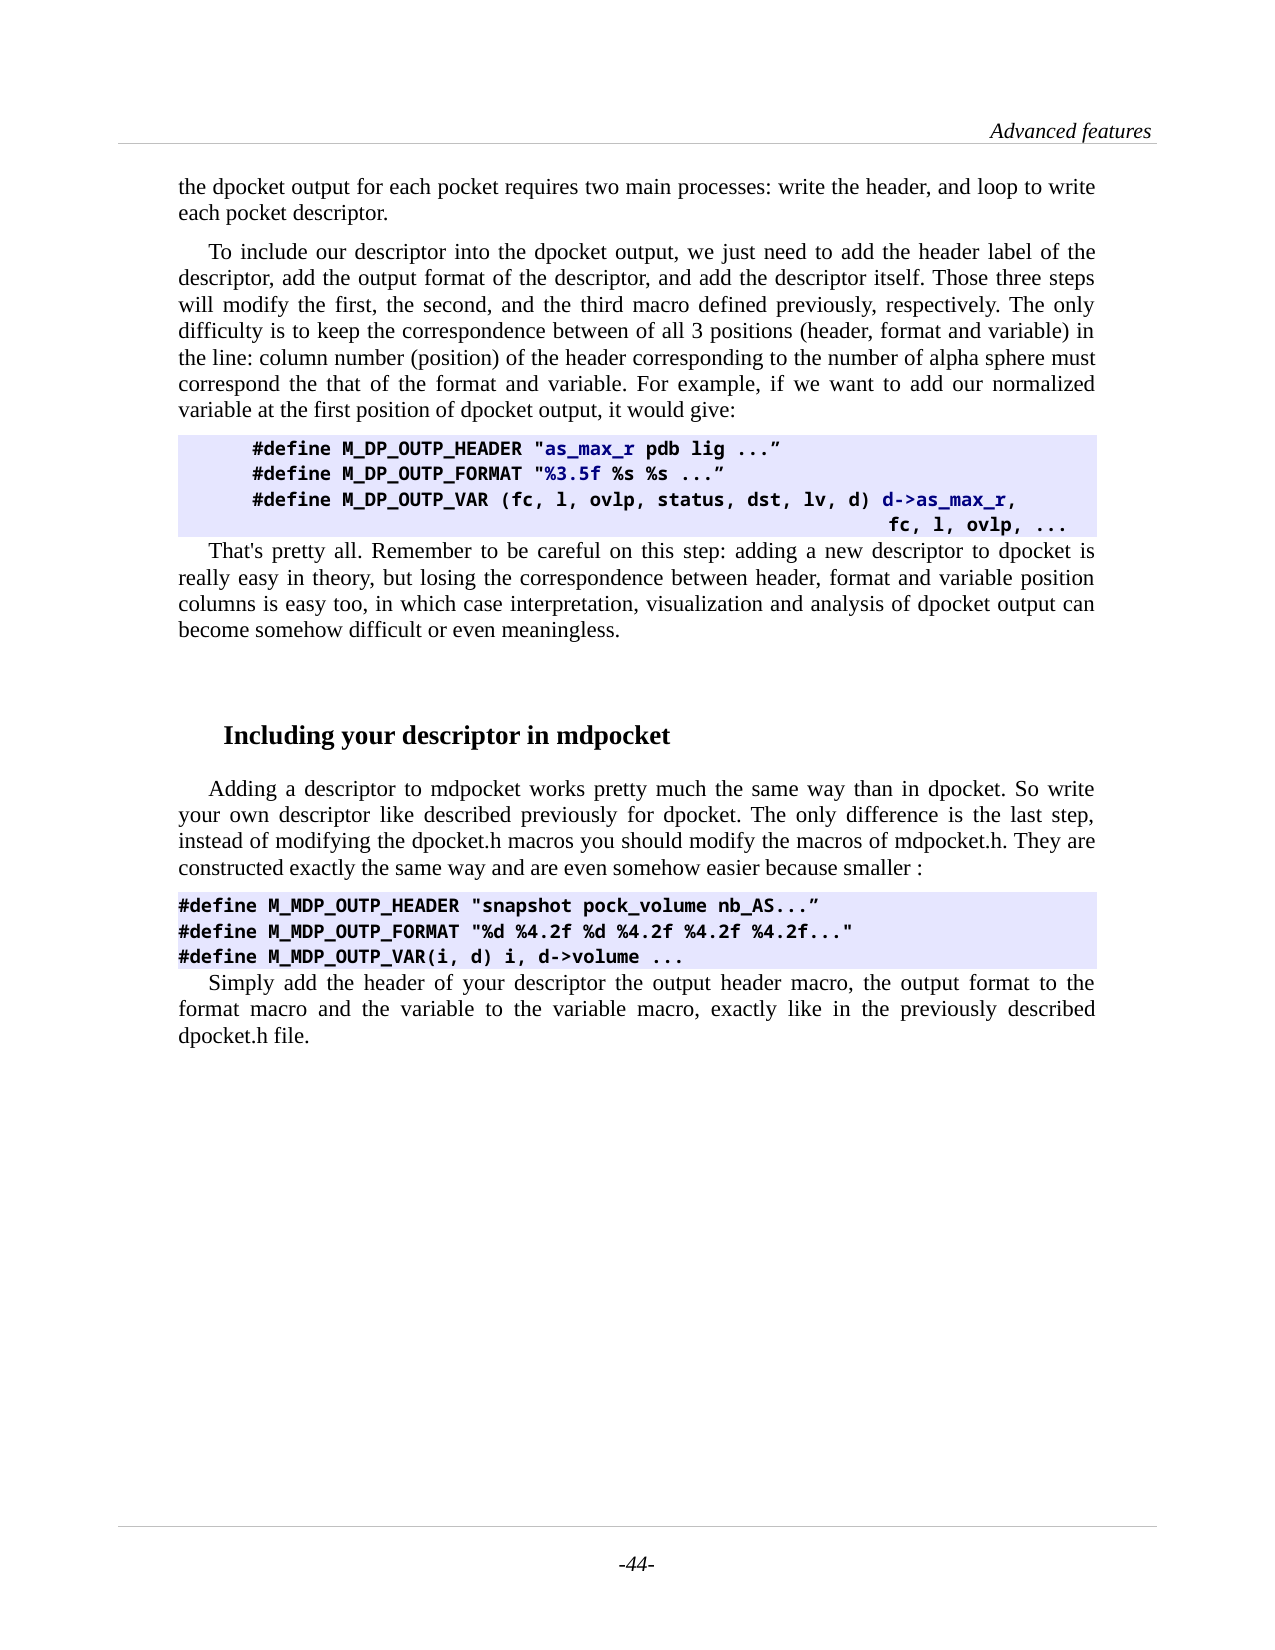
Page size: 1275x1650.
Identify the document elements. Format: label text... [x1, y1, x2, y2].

text To include our descriptor into the dpocket output, we just need to add the header label of the descriptor, add the output format of the descriptor, and add the descriptor itself. Those three steps will modify the first, the second, and the third macro defined previously, respectively. The only difficulty is to keep the correspondence between of all 3 positions (header, format and variable) in the line: column number (position) of the header corresponding to the number of alpha sphere must correspond the that of the format and variable. For example, if we want to add our normalized variable at the first position of dpocket output, it would give: [178, 238, 1097, 423]
text the dpocket output for each pocket requires two main processes: write the header, and loop to write each pocket descriptor. [178, 173, 1097, 226]
text #define M_DP_OUTP_FORMAT "%3.5f %s %s ...” [178, 461, 1097, 486]
text Simply add the header of your descriptor the output header macro, the output format to the format macro and the variable to the variable macro, exactly like in the previously described dpocket.h file. [178, 969, 1097, 1048]
subtitle Including your descriptor in mdpocket [223, 719, 1157, 751]
text #define M_MDP_OUTP_FORMAT "%d %4.2f %d %4.2f %4.2f %4.2f..." [178, 918, 1097, 943]
text #define M_MDP_OUTP_HEADER "snapshot pock_volume nb_AS...” [178, 892, 1097, 918]
text #define M_DP_OUTP_HEADER "as_max_r pdb lig ...” [178, 435, 1097, 461]
text #define M_MDP_OUTP_VAR(i, d) i, d->volume ... [178, 943, 1097, 969]
text Adding a descriptor to mdpocket works pretty much the same way than in dpocket. So write your own descriptor like described previously for dpocket. The only difference is the last step, instead of modifying the dpocket.h macros you should modify the macros of mdpocket.h. They are constructed exactly the same way and are even somehow easier because smaller : [178, 774, 1097, 880]
text That's pretty all. Remember to be careful on this step: adding a new descriptor to dpocket is really easy in theory, but losing the correspondence between header, format and variable position columns is easy too, in which case interpretation, visualization and analysis of dpocket output can become somehow difficult or even meaningless. [178, 537, 1097, 643]
text #define M_DP_OUTP_VAR (fc, l, ovlp, status, dst, lv, d) d->as_max_r, fc, l, ovlp, ... [178, 486, 1097, 537]
